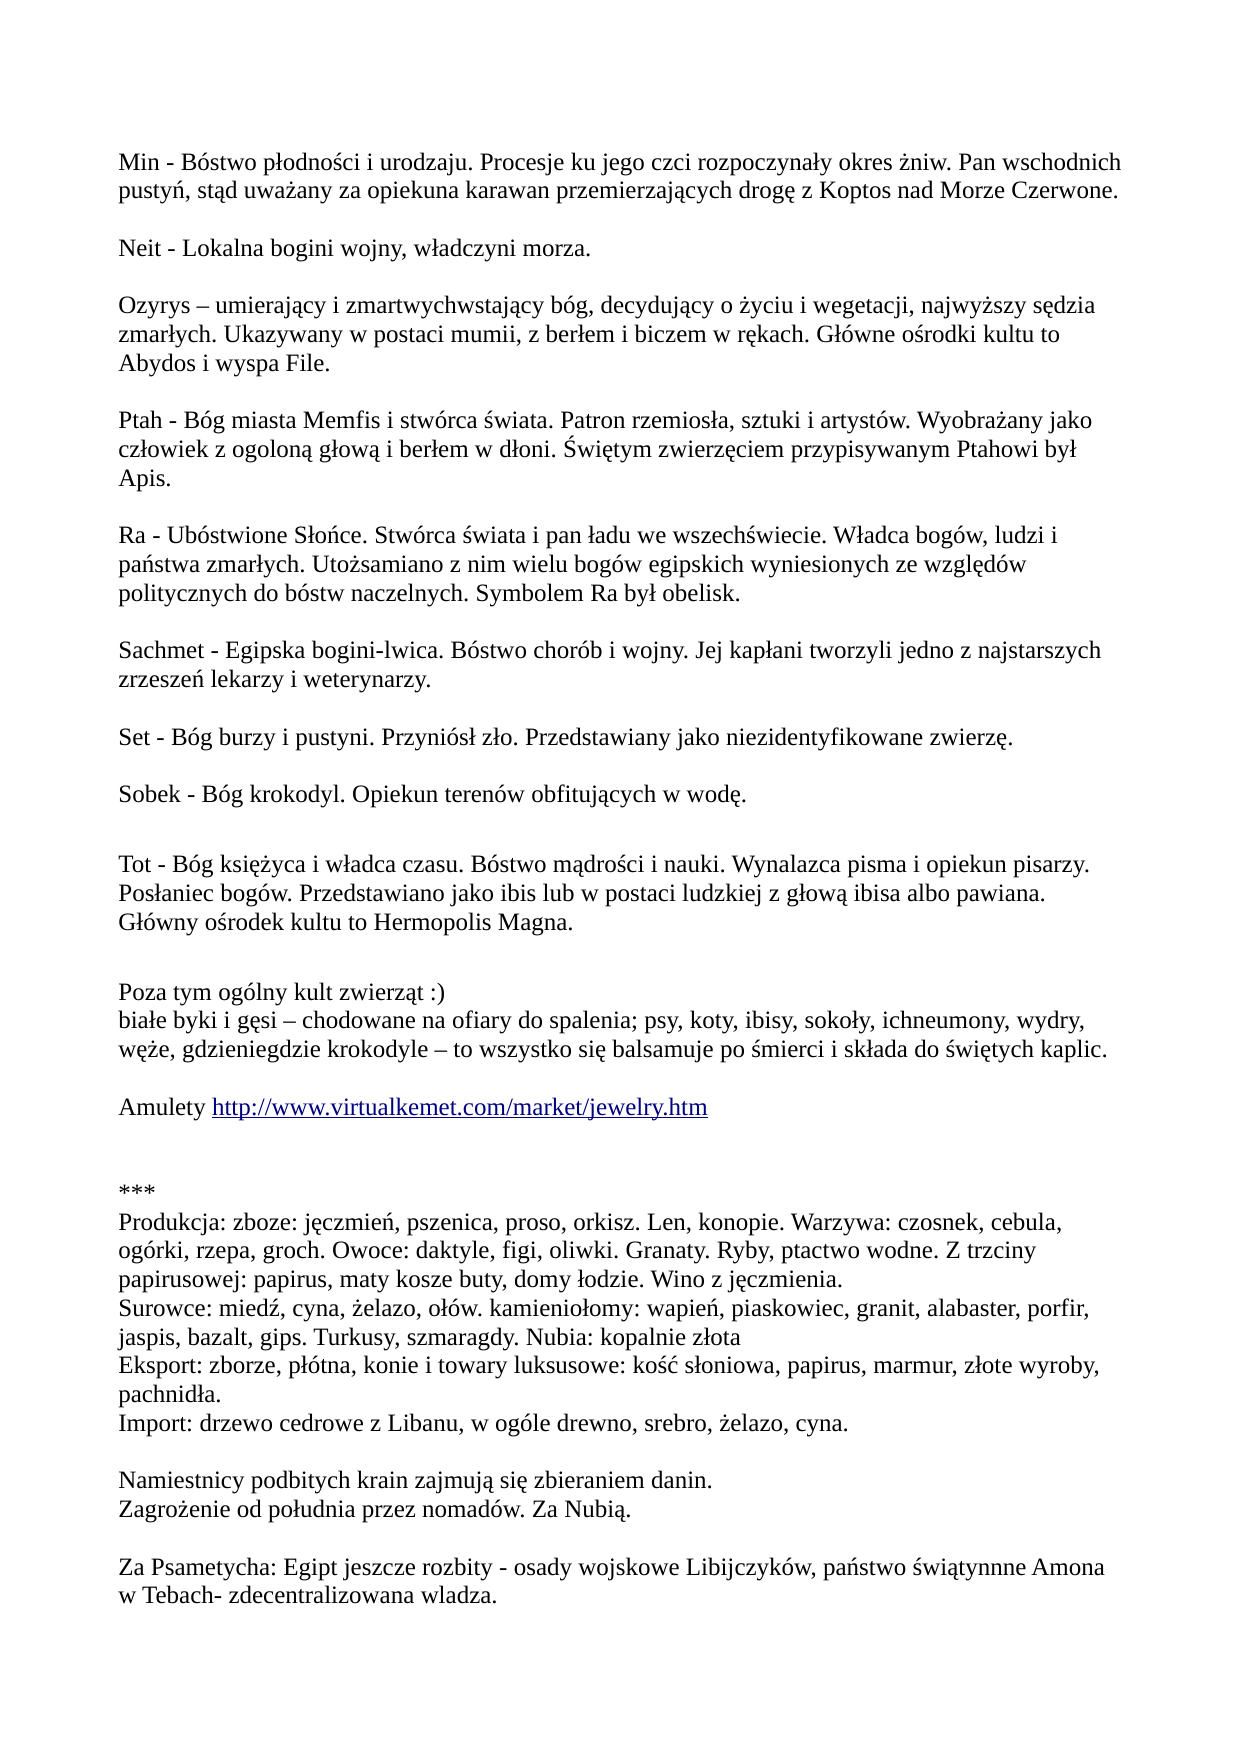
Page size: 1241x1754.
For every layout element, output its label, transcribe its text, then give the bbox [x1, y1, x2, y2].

text Tot - Bóg księżyca i władca czasu. Bóstwo mądrości i nauki. Wynalazca pisma i opiekun pisarzy. Posłaniec bogów. Przedstawiano jako ibis lub w postaci ludzkiej z głową ibisa albo pawiana. Główny ośrodek kultu to Hermopolis Magna. [118, 821, 1122, 936]
text *** [118, 1178, 1122, 1207]
text Za Psametycha: Egipt jeszcze rozbity - osady wojskowe Libijczyków, państwo świątynnne Amona w Tebach- zdecentralizowana wladza. [118, 1552, 1122, 1609]
text Poza tym ogólny kult zwierząt :) [118, 977, 1122, 1006]
text Namiestnicy podbitych krain zajmują się zbieraniem danin. [118, 1466, 1122, 1494]
text Min - Bóstwo płodności i urodzaju. Procesje ku jego czci rozpoczynały okres żniw. Pan wschodnich pustyń, stąd uważany za opiekuna karawan przemierzających drogę z Koptos nad Morze Czerwone. Neit - Lokalna bogini wojny, władczyni morza. Ozyrys – umierający i zmartwychwstający bóg, decydujący o życiu i wegetacji, najwyższy sędzia zmarłych. Ukazywany w postaci mumii, z berłem i biczem w rękach. Główne ośrodki kultu to Abydos i wyspa File. Ptah - Bóg miasta Memfis i stwórca świata. Patron rzemiosła, sztuki i artystów. Wyobrażany jako człowiek z ogoloną głową i berłem w dłoni. Świętym zwierzęciem przypisywanym Ptahowi był Apis. Ra - Ubóstwione Słońce. Stwórca świata i pan ładu we wszechświecie. Władca bogów, ludzi i państwa zmarłych. Utożsamiano z nim wielu bogów egipskich wyniesionych ze względów politycznych do bóstw naczelnych. Symbolem Ra był obelisk. Sachmet - Egipska bogini-lwica. Bóstwo chorób i wojny. Jej kapłani tworzyli jedno z najstarszych zrzeszeń lekarzy i weterynarzy. Set - Bóg burzy i pustyni. Przyniósł zło. Przedstawiany jako niezidentyfikowane zwierzę. Sobek - Bóg krokodyl. Opiekun terenów obfitujących w wodę. [118, 118, 1122, 808]
text Eksport: zborze, płótna, konie i towary luksusowe: kość słoniowa, papirus, marmur, złote wyroby, pachnidła. [118, 1351, 1122, 1408]
text Surowce: miedź, cyna, żelazo, ołów. kamieniołomy: wapień, piaskowiec, granit, alabaster, porfir, jaspis, bazalt, gips. Turkusy, szmaragdy. Nubia: kopalnie złota [118, 1293, 1122, 1351]
text Produkcja: zboze: jęczmień, pszenica, proso, orkisz. Len, konopie. Warzywa: czosnek, cebula, ogórki, rzepa, groch. Owoce: daktyle, figi, oliwki. Granaty. Ryby, ptactwo wodne. Z trzciny papirusowej: papirus, maty kosze buty, domy łodzie. Wino z jęczmienia. [118, 1207, 1122, 1293]
text Import: drzewo cedrowe z Libanu, w ogóle drewno, srebro, żelazo, cyna. [118, 1408, 1122, 1437]
text białe byki i gęsi – chodowane na ofiary do spalenia; psy, koty, ibisy, sokoły, ichneumony, wydry, węże, gdzieniegdzie krokodyle – to wszystko się balsamuje po śmierci i składa do świętych kaplic. [118, 1006, 1122, 1063]
text Zagrożenie od południa przez nomadów. Za Nubią. [118, 1494, 1122, 1523]
text Amulety http://www.virtualkemet.com/market/jewelry.htm [118, 1092, 1122, 1121]
